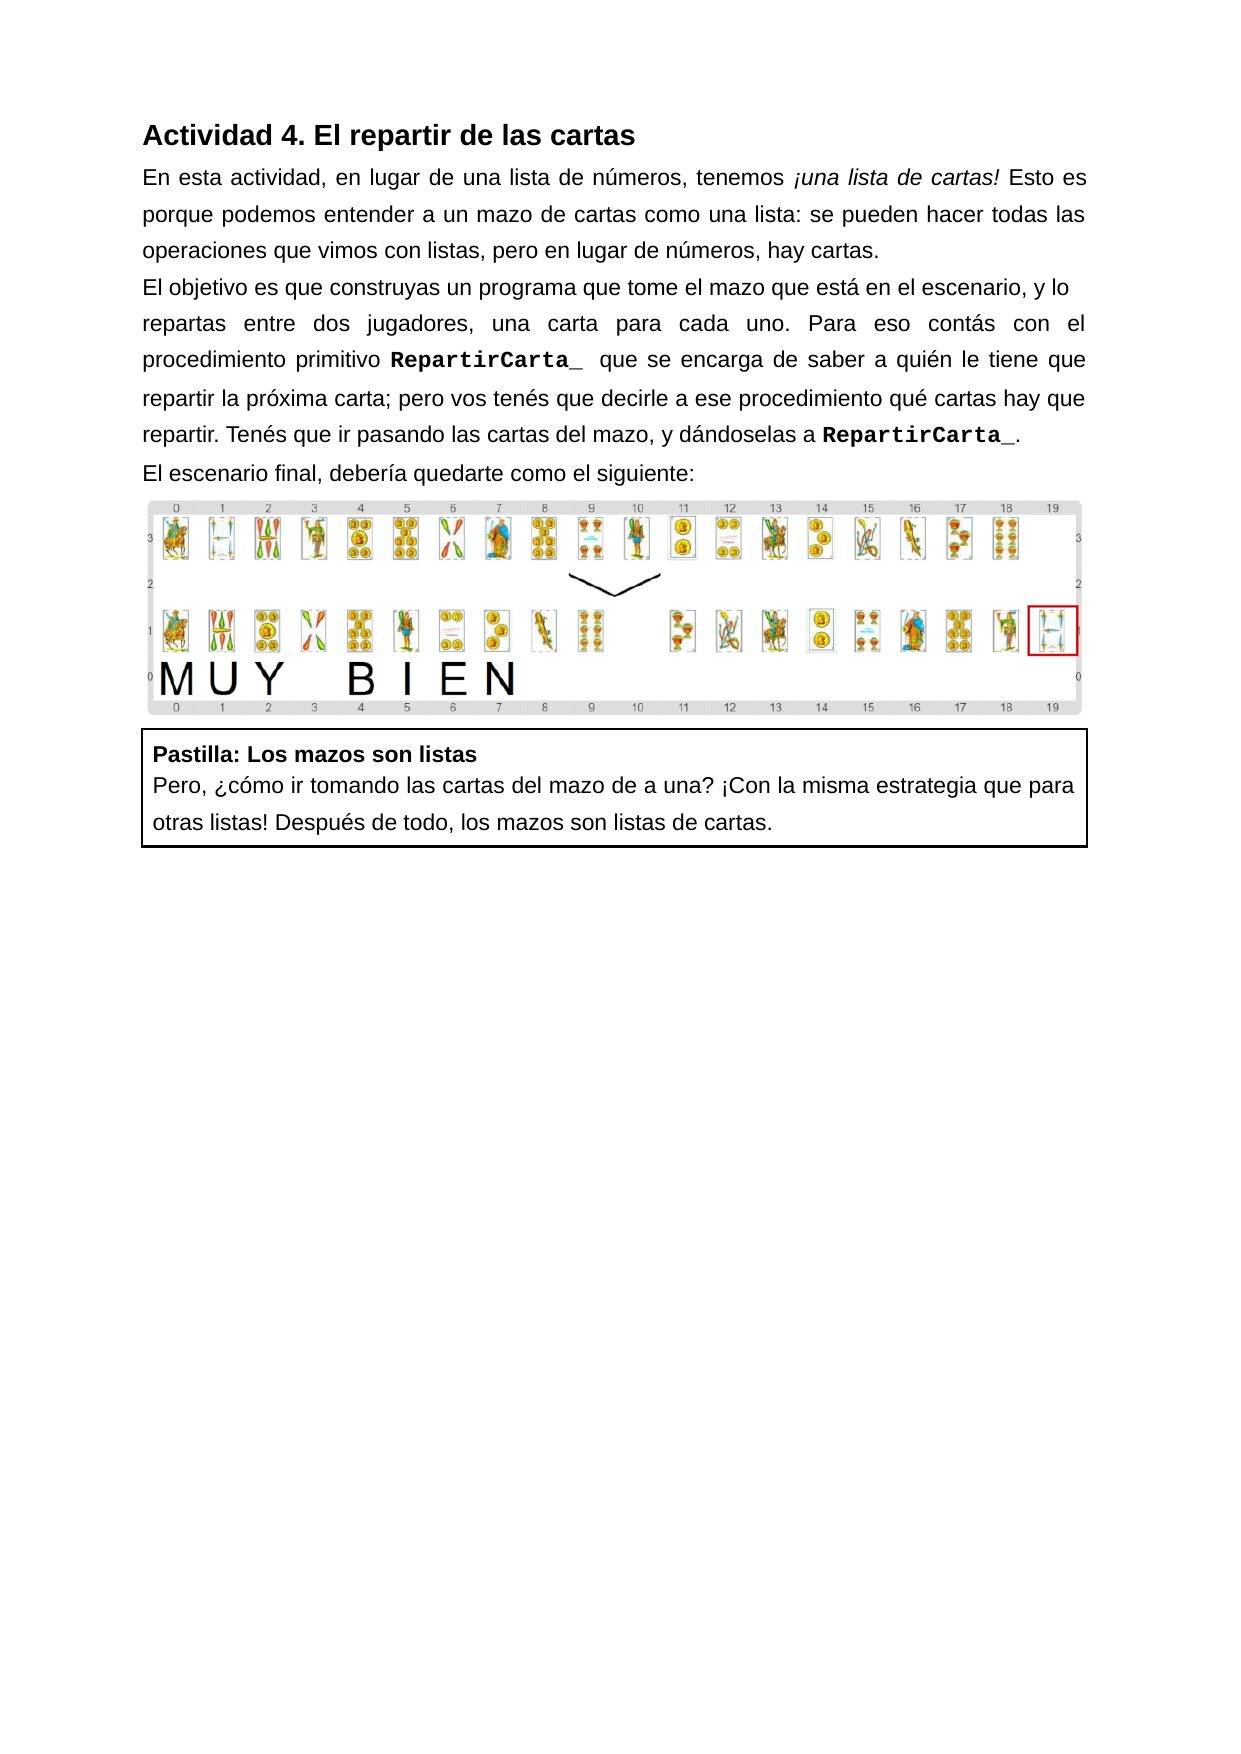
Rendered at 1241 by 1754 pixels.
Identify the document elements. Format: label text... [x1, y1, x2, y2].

text repartas entre dos jugadores, una carta para cada uno. Para eso contás con el procedimiento primitivo RepartirCarta_ que se encarga de saber a quién le tiene que repartir la próxima carta; pero vos tenés que decirle a ese procedimiento qué cartas hay que repartir. Tenés que ir pasando las cartas del mazo, y dándoselas a RepartirCarta_. [142, 310, 1087, 449]
table_header Pastilla: Los mazos son listas Pero, ¿cómo ir tomando las cartas del mazo de a una? ¡Con la misma estrategia que para otras listas! Después de todo, los mazos son listas de cartas. [143, 730, 1086, 845]
text El escenario final, debería quedarte como el siguiente: [142, 460, 1087, 486]
text El objetivo es que construyas un programa que tome el mazo que está en el escenario, y lo [142, 273, 1087, 300]
text En esta actividad, en lugar de una lista de números, tenemos ¡una lista de cartas! Esto es porque podemos entender a un mazo de cartas como una lista: se pueden hacer todas las operaciones que vimos con listas, pero en lugar de números, hay cartas. [142, 164, 1087, 263]
text Actividad 4. El repartir de las cartas [142, 118, 1087, 152]
picture [142, 496, 1087, 719]
